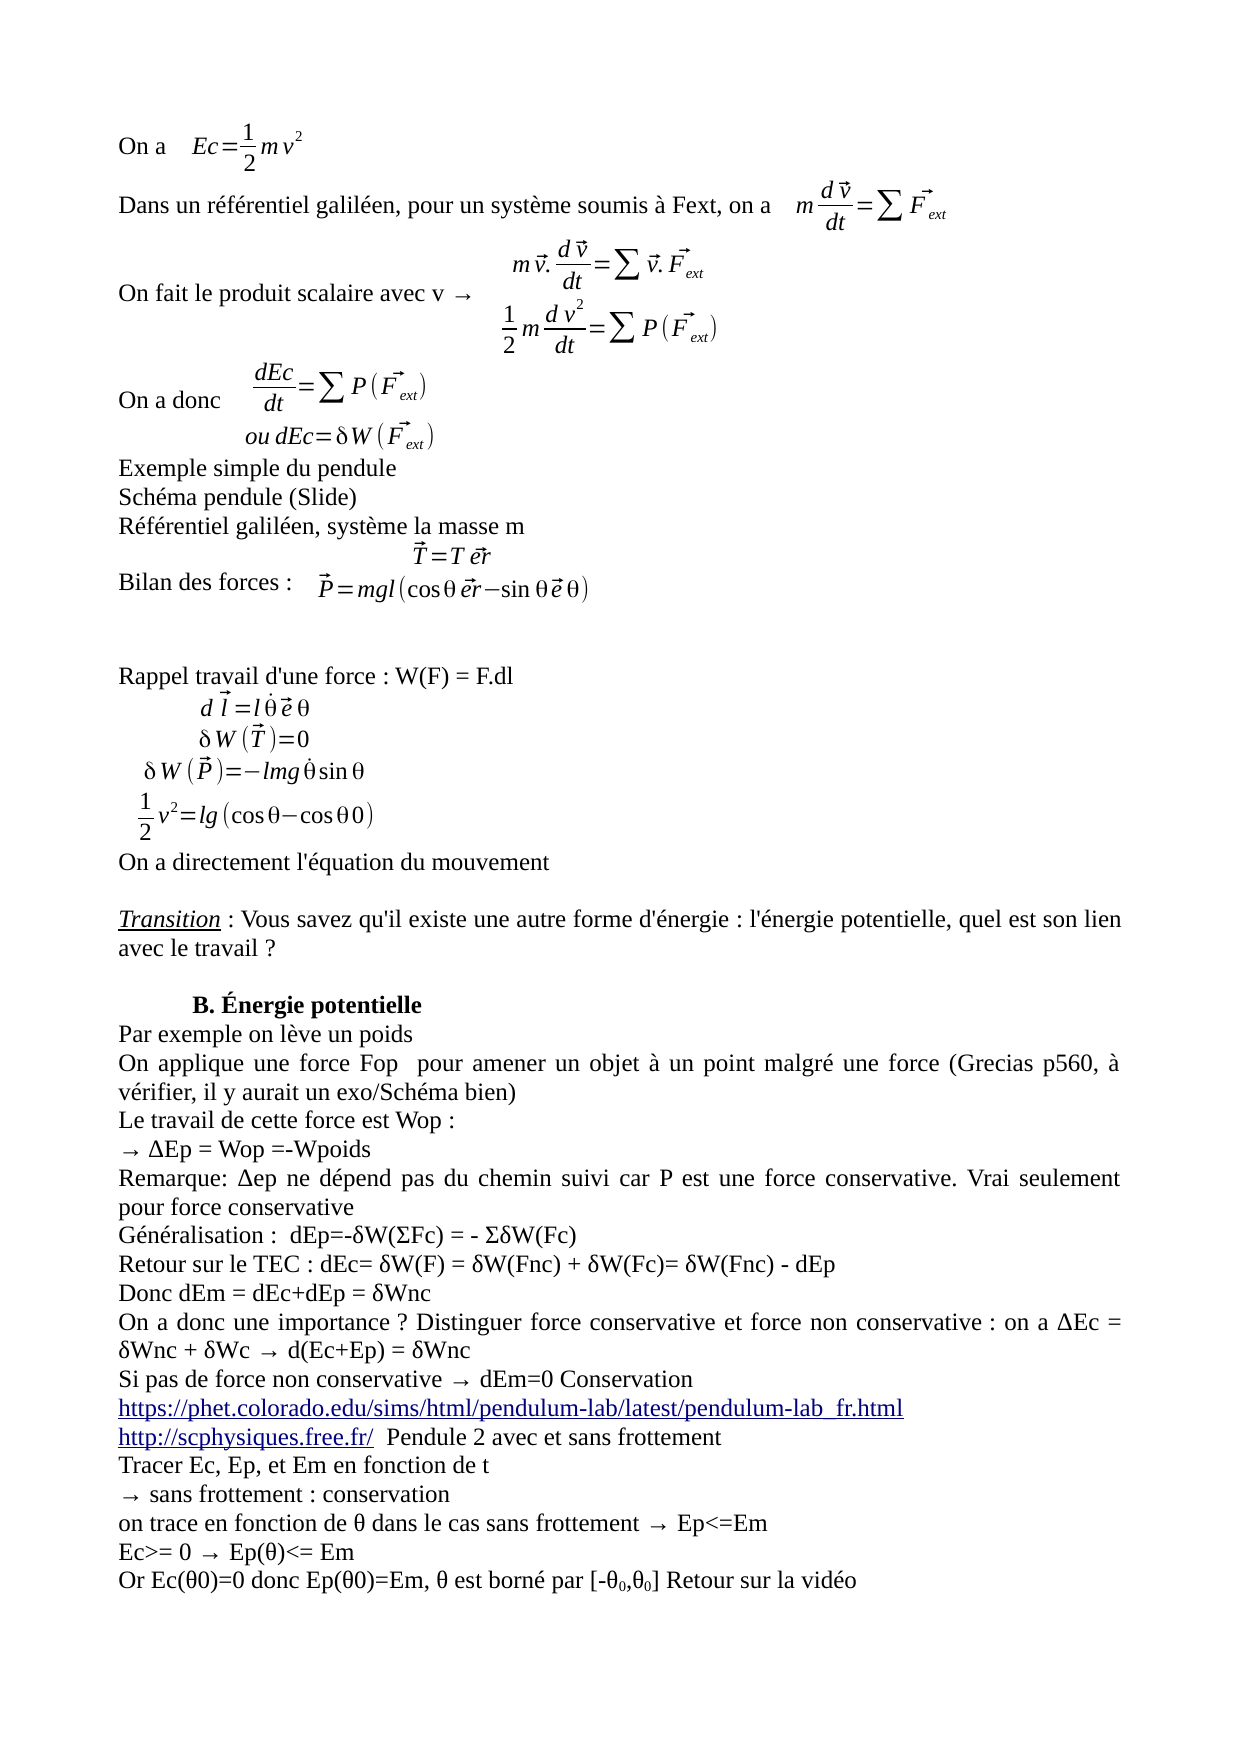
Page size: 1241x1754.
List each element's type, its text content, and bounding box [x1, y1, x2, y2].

text On applique une force Fop pour amener un objet à un point malgré une force (Grecias p560, à vérifier, il y aurait un exo/Schéma bien) [118, 1048, 1122, 1106]
text On a donc [118, 359, 1122, 453]
text → ΔEp = Wop =-Wpoids [118, 1134, 1122, 1163]
text Généralisation : dEp=-δW(ΣFc) = - ΣδW(Fc) [118, 1221, 1122, 1249]
text Par exemple on lève un poids [118, 1019, 1122, 1048]
text Exemple simple du pendule [118, 453, 1122, 482]
text Donc dEm = dEc+dEp = δWnc [118, 1278, 1122, 1307]
text Rappel travail d'une force : W(F) = F.dl [118, 661, 1122, 689]
text B. Énergie potentielle [118, 991, 1122, 1019]
text Si pas de force non conservative → dEm=0 Conservation [118, 1364, 1122, 1393]
text on trace en fonction de θ dans le cas sans frottement → Ep<=Em [118, 1508, 1122, 1537]
text Remarque: Δep ne dépend pas du chemin suivi car P est une force conservative. Vrai seulement pour force conservative [118, 1163, 1122, 1221]
text On fait le produit scalaire avec v → [118, 236, 1122, 359]
text Or Ec(θ0)=0 donc Ep(θ0)=Em, θ est borné par [-θ0,θ0] Retour sur la vidéo [118, 1566, 1122, 1594]
text Référentiel galiléen, système la masse m [118, 511, 1122, 539]
text Dans un référentiel galiléen, pour un système soumis à Fext, on a [118, 177, 1122, 236]
text Retour sur le TEC : dEc= δW(F) = δW(Fnc) + δW(Fc)= δW(Fnc) - dEp [118, 1249, 1122, 1278]
text On a donc une importance ? Distinguer force conservative et force non conservative : on a ΔEc = δWnc + δWc → d(Ec+Ep) = δWnc [118, 1307, 1122, 1364]
text → sans frottement : conservation [118, 1479, 1122, 1508]
text On a [118, 118, 1122, 177]
text Ec>= 0 → Ep(θ)<= Em [118, 1537, 1122, 1566]
text Schéma pendule (Slide) [118, 482, 1122, 511]
text Transition : Vous savez qu'il existe une autre forme d'énergie : l'énergie potentielle, quel est son lien avec le travail ? [118, 904, 1122, 962]
text Tracer Ec, Ep, et Em en fonction de t [118, 1451, 1122, 1479]
text https://phet.colorado.edu/sims/html/pendulum-lab/latest/pendulum-lab_fr.html http://scphysiques.free.fr/ Pendule 2 avec et sans frottement [118, 1393, 1122, 1451]
text On a directement l'équation du mouvement [118, 847, 1122, 876]
text Bilan des forces : [118, 539, 1122, 632]
text Le travail de cette force est Wop : [118, 1106, 1122, 1134]
